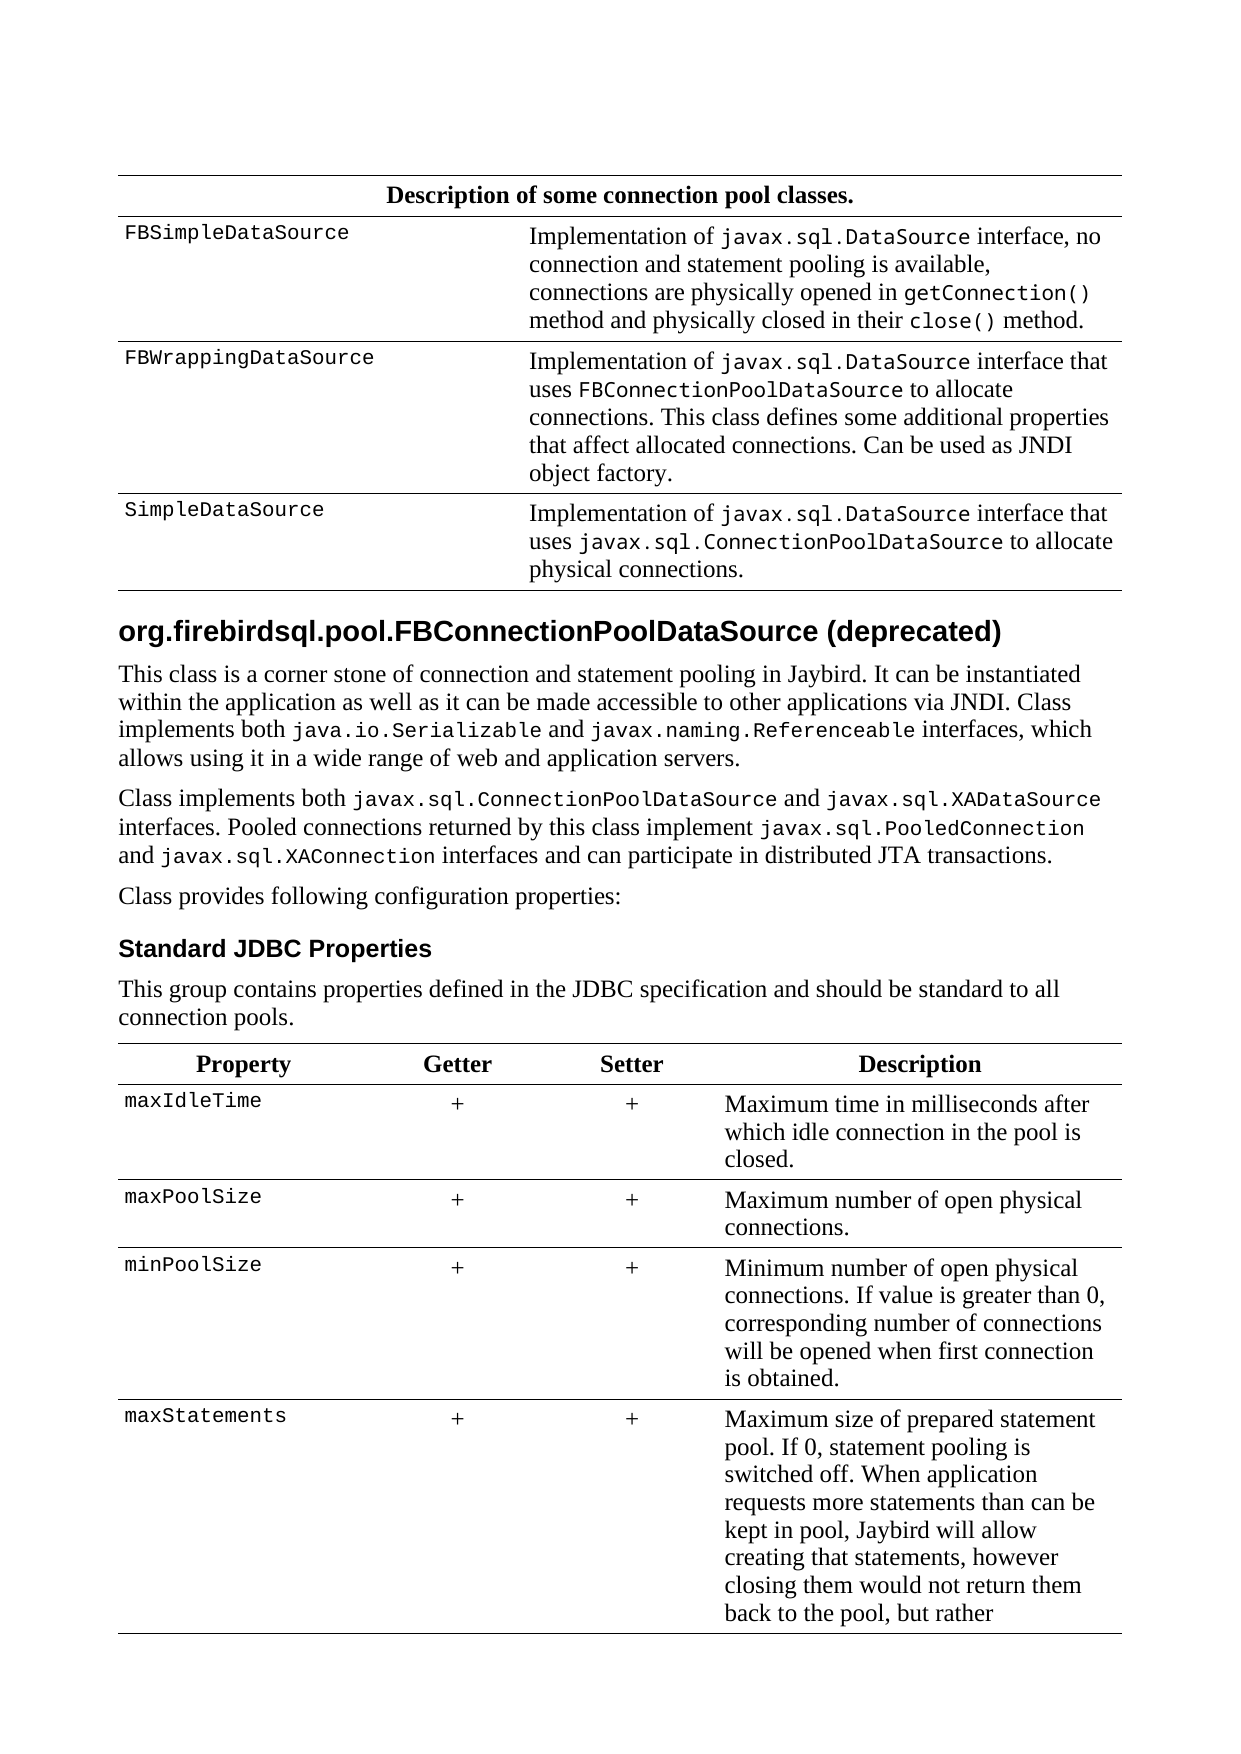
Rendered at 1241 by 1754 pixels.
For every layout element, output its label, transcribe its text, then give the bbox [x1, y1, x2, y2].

table_cell + [546, 1180, 718, 1247]
table_cell Maximum time in milliseconds after which idle connection in the pool is closed. [718, 1085, 1122, 1179]
subtitle Standard JDBC Properties [118, 935, 1122, 963]
table_cell Implementation of javax.sql.DataSource interface that uses FBConnectionPoolDataSource to allocate connections. This class defines some additional properties that affect allocated connections. Can be used as JNDI object factory. [523, 342, 1122, 493]
table_cell maxStatements [118, 1400, 369, 1633]
text This class is a corner stone of connection and statement pooling in Jaybird. It can be instantiated within the application as well as it can be made accessible to other applications via JNDI. Class implements both java.io.Serializable and javax.naming.Referenceable interfaces, which allows using it in a wide range of web and application servers. [118, 660, 1122, 772]
text Class implements both javax.sql.ConnectionPoolDataSource and javax.sql.XADataSource interfaces. Pooled connections returned by this class implement javax.sql.PooledConnection and javax.sql.XAConnection interfaces and can participate in distributed JTA transactions. [118, 784, 1122, 870]
table_header Description of some connection pool classes. [118, 176, 1122, 216]
table_cell FBWrappingDataSource [118, 342, 523, 493]
table_cell Maximum number of open physical connections. [718, 1180, 1122, 1247]
table_header Description [718, 1044, 1122, 1084]
table_cell FBSimpleDataSource [118, 217, 523, 341]
subtitle org.firebirdsql.pool.FBConnectionPoolDataSource (deprecated) [118, 615, 1122, 647]
table_cell + [369, 1180, 546, 1247]
table_cell minPoolSize [118, 1248, 369, 1399]
table_cell Maximum size of prepared statement pool. If 0, statement pooling is switched off. When application requests more statements than can be kept in pool, Jaybird will allow creating that statements, however closing them would not return them back to the pool, but rather [718, 1400, 1122, 1633]
table_cell Minimum number of open physical connections. If value is greater than 0, corresponding number of connections will be opened when first connection is obtained. [718, 1248, 1122, 1399]
table_cell Implementation of javax.sql.DataSource interface, no connection and statement pooling is available, connections are physically opened in getConnection() method and physically closed in their close() method. [523, 217, 1122, 341]
table_header Getter [369, 1044, 546, 1084]
table_header Setter [546, 1044, 718, 1084]
table_cell maxIdleTime [118, 1085, 369, 1179]
table_cell + [546, 1085, 718, 1179]
text Class provides following configuration properties: [118, 882, 1122, 910]
table_cell + [546, 1400, 718, 1633]
table_header Property [118, 1044, 369, 1084]
text This group contains properties defined in the JDBC specification and should be standard to all connection pools. [118, 975, 1122, 1031]
table_cell + [369, 1400, 546, 1633]
table_cell + [369, 1248, 546, 1399]
table_cell SimpleDataSource [118, 494, 523, 590]
table_cell + [546, 1248, 718, 1399]
table_cell maxPoolSize [118, 1180, 369, 1247]
table_cell Implementation of javax.sql.DataSource interface that uses javax.sql.ConnectionPoolDataSource to allocate physical connections. [523, 494, 1122, 590]
table_cell + [369, 1085, 546, 1179]
